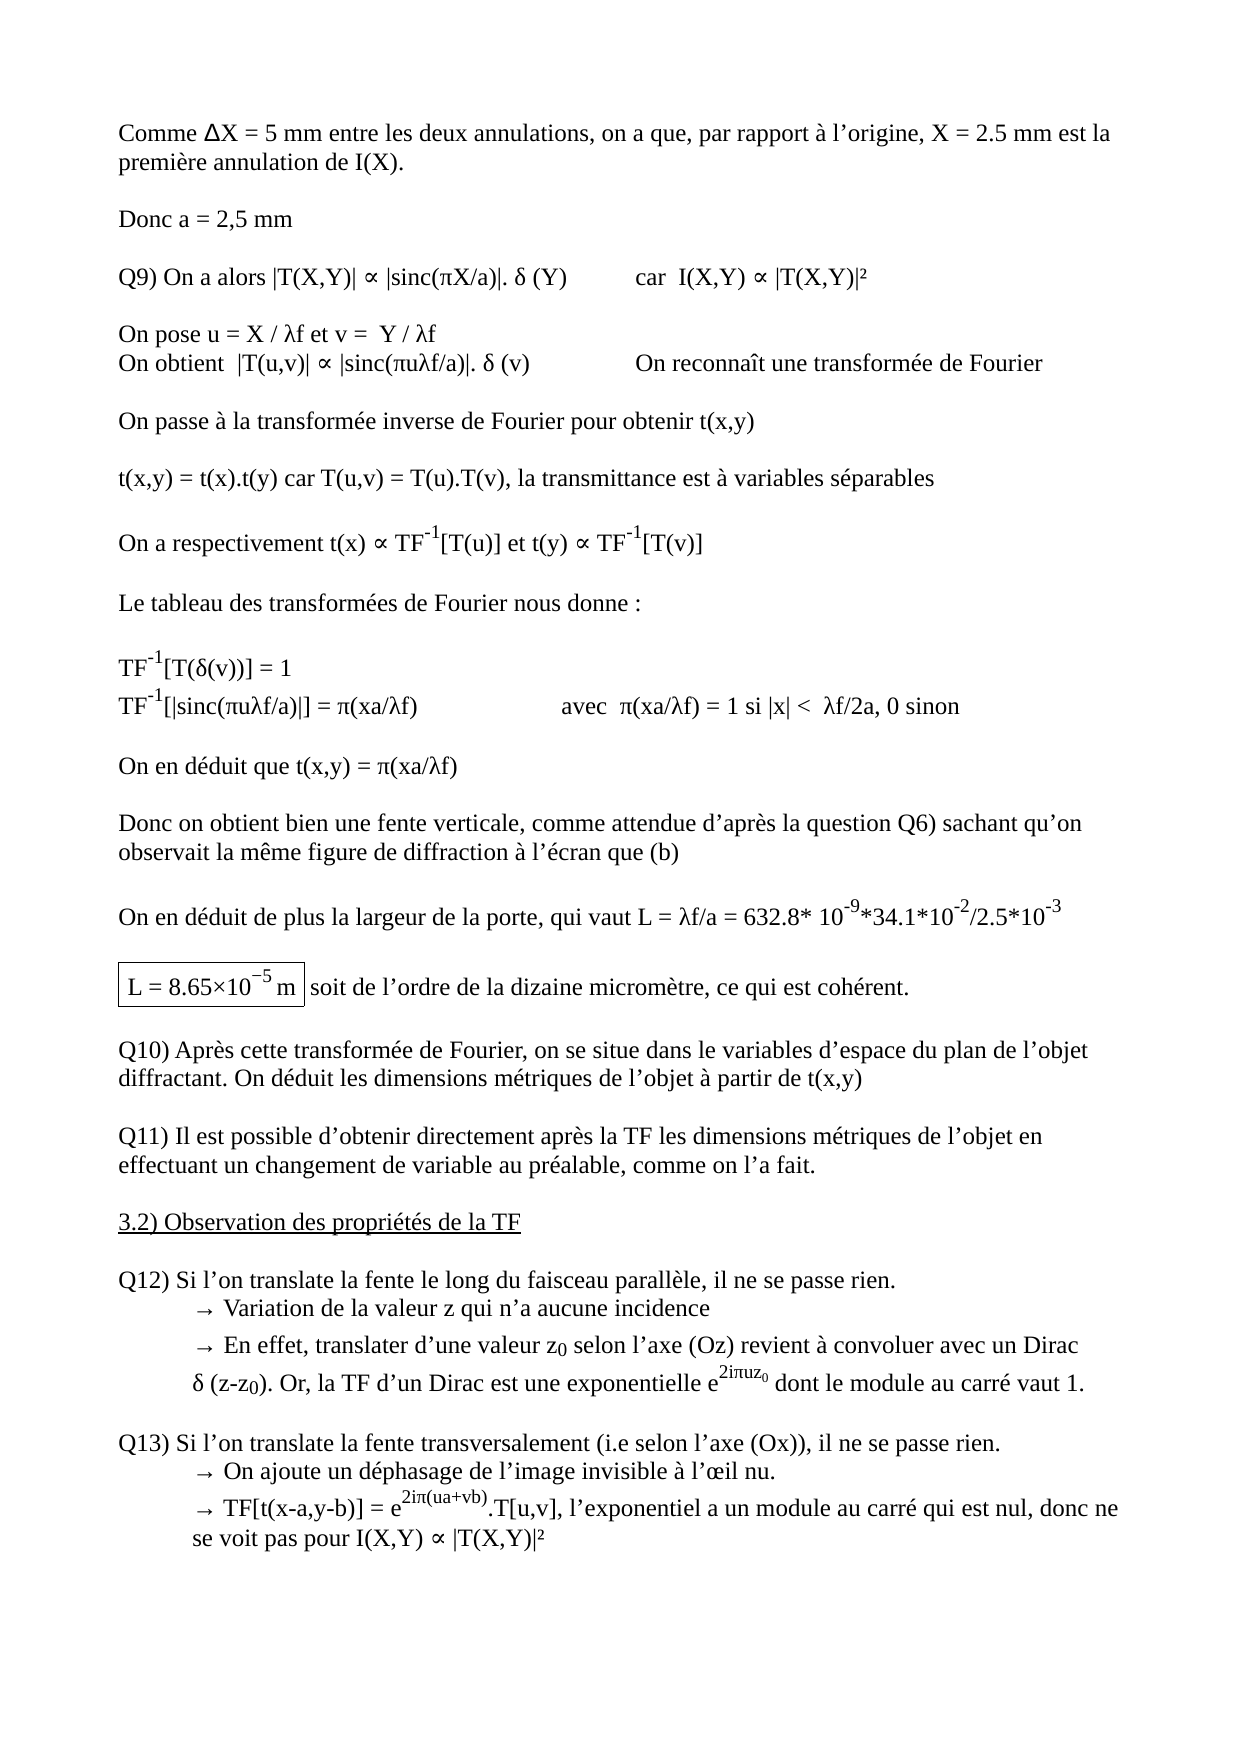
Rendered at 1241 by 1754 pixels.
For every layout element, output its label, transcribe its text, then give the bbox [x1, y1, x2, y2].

text TF-1[|sinc(πuλf/a)|] = π(xa/λf) avec π(xa/λf) = 1 si |x| < λf/2a, 0 sinon [118, 684, 1122, 722]
text On pose u = X / λf et v = Y / λf [118, 319, 1122, 348]
text Q11) Il est possible d’obtenir directement après la TF les dimensions métriques de l’objet en effectuant un changement de variable au préalable, comme on l’a fait. [118, 1121, 1122, 1178]
text TF-1[T(δ(v))] = 1 [118, 645, 1122, 684]
text On en déduit que t(x,y) = π(xa/λf) [118, 751, 1122, 779]
text t(x,y) = t(x).t(y) car T(u,v) = T(u).T(v), la transmittance est à variables séparables [118, 463, 1122, 492]
text Q13) Si l’on translate la fente transversalement (i.e selon l’axe (Ox)), il ne se passe rien. [118, 1428, 1122, 1456]
text On en déduit de plus la largeur de la porte, qui vaut L = λf/a = 632.8* 10-9*34.1*10-2/2.5*10-3 [118, 894, 1122, 933]
text 3.2) Observation des propriétés de la TF [118, 1207, 1122, 1236]
text → TF[t(x-a,y-b)] = e2iπ(ua+vb).T[u,v], l’exponentiel a un module au carré qui est nul, donc ne se voit pas pour I(X,Y) ∝ |T(X,Y)|² [118, 1485, 1122, 1552]
text Donc a = 2,5 mm [118, 204, 1122, 233]
text On a respectivement t(x) ∝ TF-1[T(u)] et t(y) ∝ TF-1[T(v)] [118, 521, 1122, 559]
text soit de l’ordre de la dizaine micromètre, ce qui est cohérent. [305, 962, 1122, 1006]
text Q10) Après cette transformée de Fourier, on se situe dans le variables d’espace du plan de l’objet diffractant. On déduit les dimensions métriques de l’objet à partir de t(x,y) [118, 1035, 1122, 1092]
text δ (z-z0). Or, la TF d’un Dirac est une exponentielle e2iπuz0 dont le module au carré vaut 1. [118, 1361, 1122, 1399]
text Q9) On a alors |T(X,Y)| ∝ |sinc(πX/a)|. δ (Y) car I(X,Y) ∝ |T(X,Y)|² [118, 262, 1122, 291]
text Comme ΔX = 5 mm entre les deux annulations, on a que, par rapport à l’origine, X = 2.5 mm est la première annulation de I(X). [118, 118, 1122, 176]
text Q12) Si l’on translate la fente le long du faisceau parallèle, il ne se passe rien. [118, 1265, 1122, 1293]
text On passe à la transformée inverse de Fourier pour obtenir t(x,y) [118, 406, 1122, 434]
text On obtient |T(u,v)| ∝ |sinc(πuλf/a)|. δ (v) On reconnaît une transformée de Fourier [118, 348, 1122, 377]
text L = 8.65×10−5 m [119, 963, 304, 1006]
text → On ajoute un déphasage de l’image invisible à l’œil nu. [118, 1456, 1122, 1485]
text Donc on obtient bien une fente verticale, comme attendue d’après la question Q6) sachant qu’on observait la même figure de diffraction à l’écran que (b) [118, 808, 1122, 866]
text → En effet, translater d’une valeur z0 selon l’axe (Oz) revient à convoluer avec un Dirac [118, 1322, 1122, 1361]
text Le tableau des transformées de Fourier nous donne : [118, 588, 1122, 617]
text → Variation de la valeur z qui n’a aucune incidence [118, 1293, 1122, 1322]
